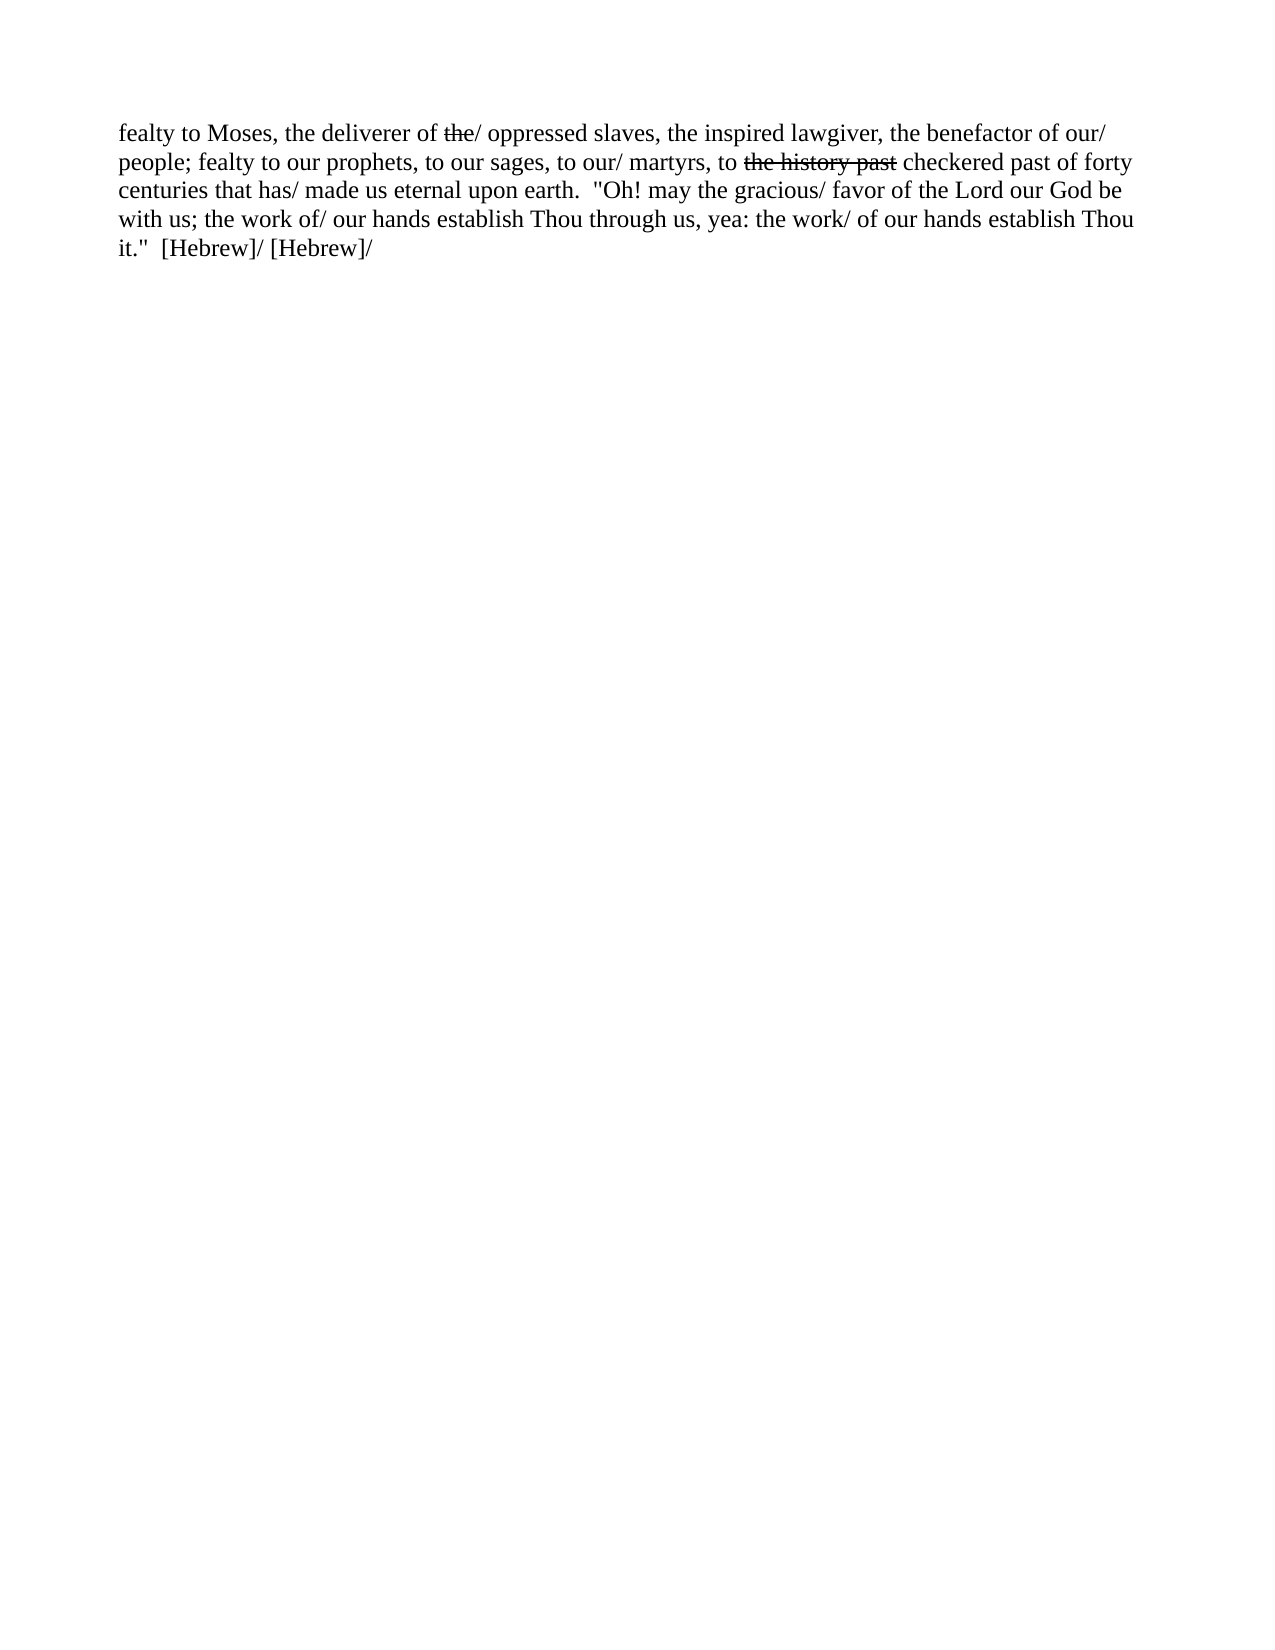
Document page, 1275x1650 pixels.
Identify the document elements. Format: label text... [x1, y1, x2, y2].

text fealty to Moses, the deliverer of the/ oppressed slaves, the inspired lawgiver, the benefactor of our/ people; fealty to our prophets, to our sages, to our/ martyrs, to the history past checkered past of forty centuries that has/ made us eternal upon earth. "Oh! may the gracious/ favor of the Lord our God be with us; the work of/ our hands establish Thou through us, yea: the work/ of our hands establish Thou it." [Hebrew]/ [Hebrew]/ [118, 118, 1157, 262]
